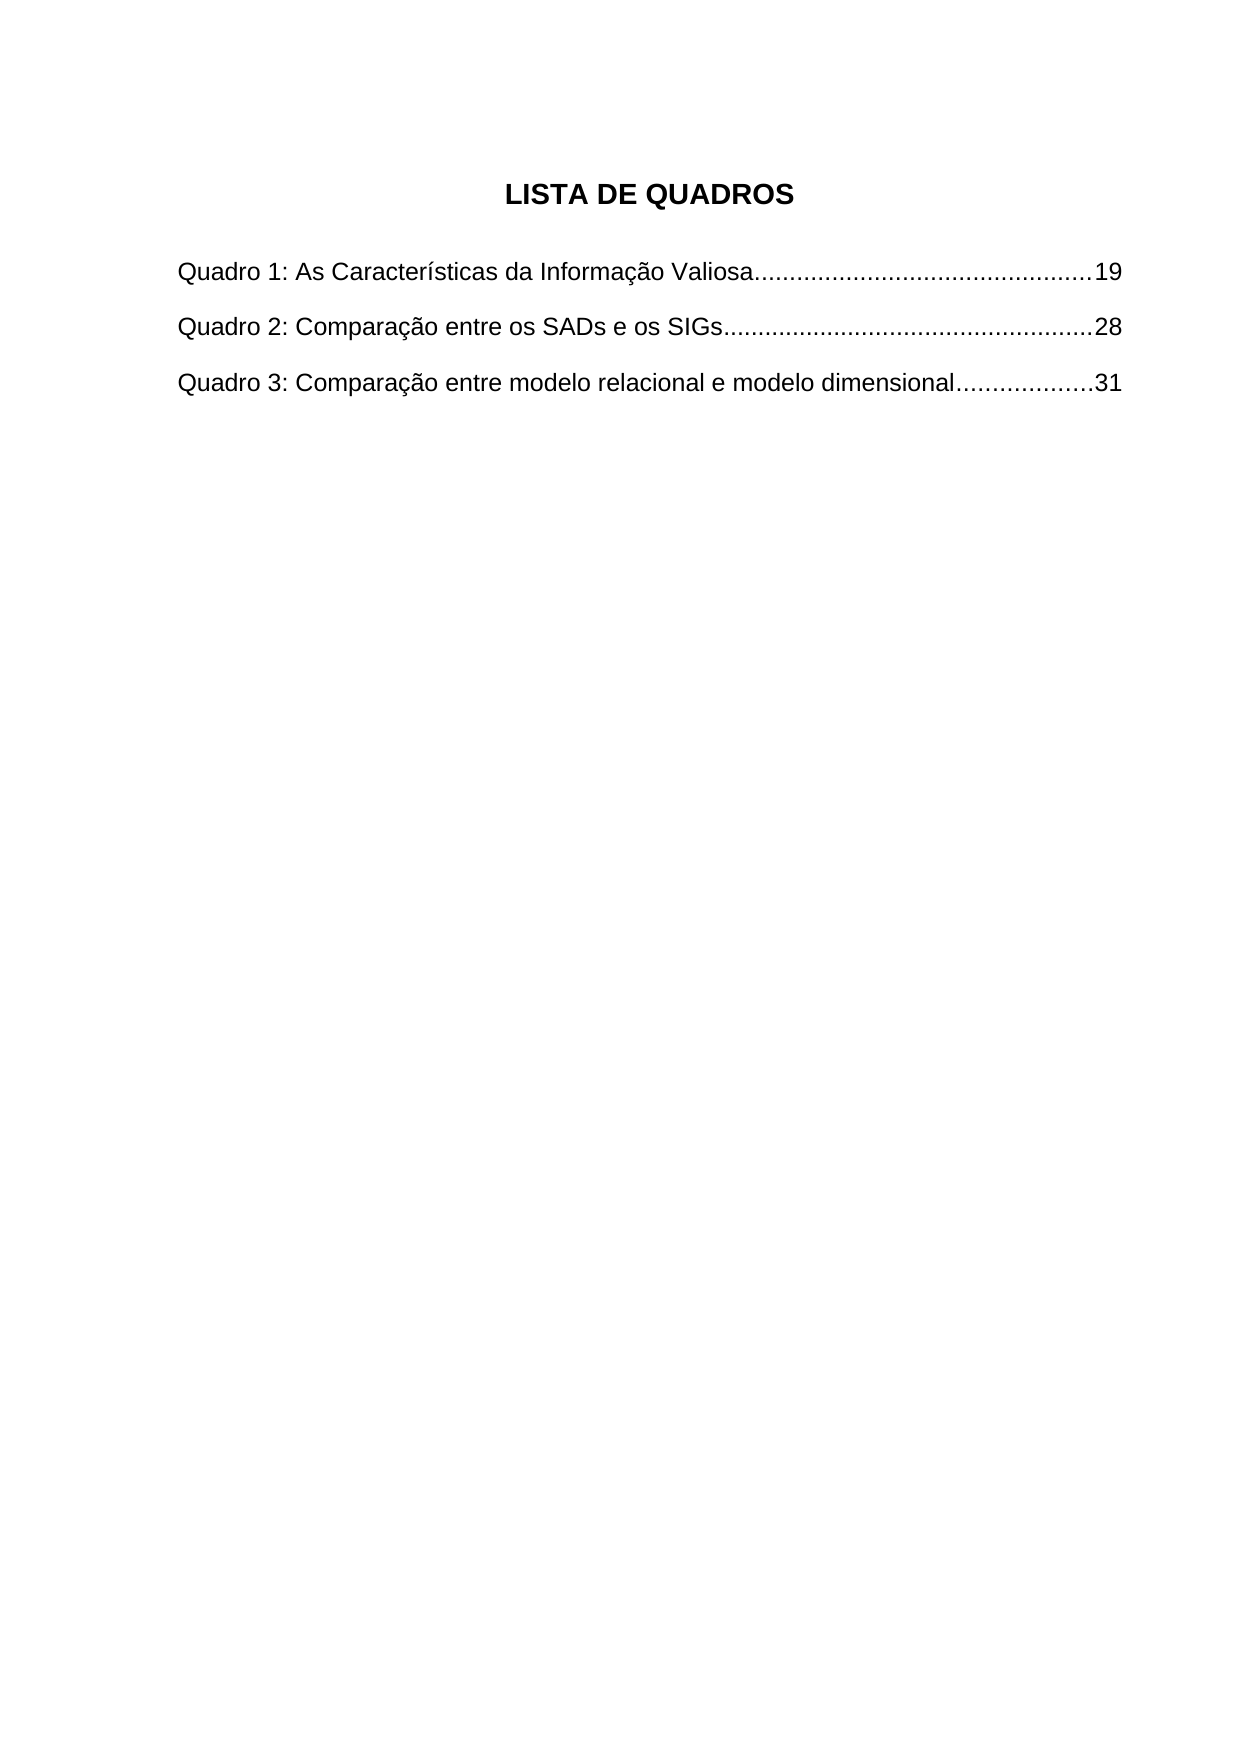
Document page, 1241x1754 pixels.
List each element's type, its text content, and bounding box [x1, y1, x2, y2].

text Quadro 3: Comparação entre modelo relacional e modelo dimensional 31 [177, 368, 1122, 397]
text Quadro 2: Comparação entre os SADs e os SIGs 28 [177, 312, 1122, 341]
text Quadro 1: As Características da Informação Valiosa 19 [177, 257, 1122, 286]
text LISTA DE QUADROS [177, 177, 1122, 211]
